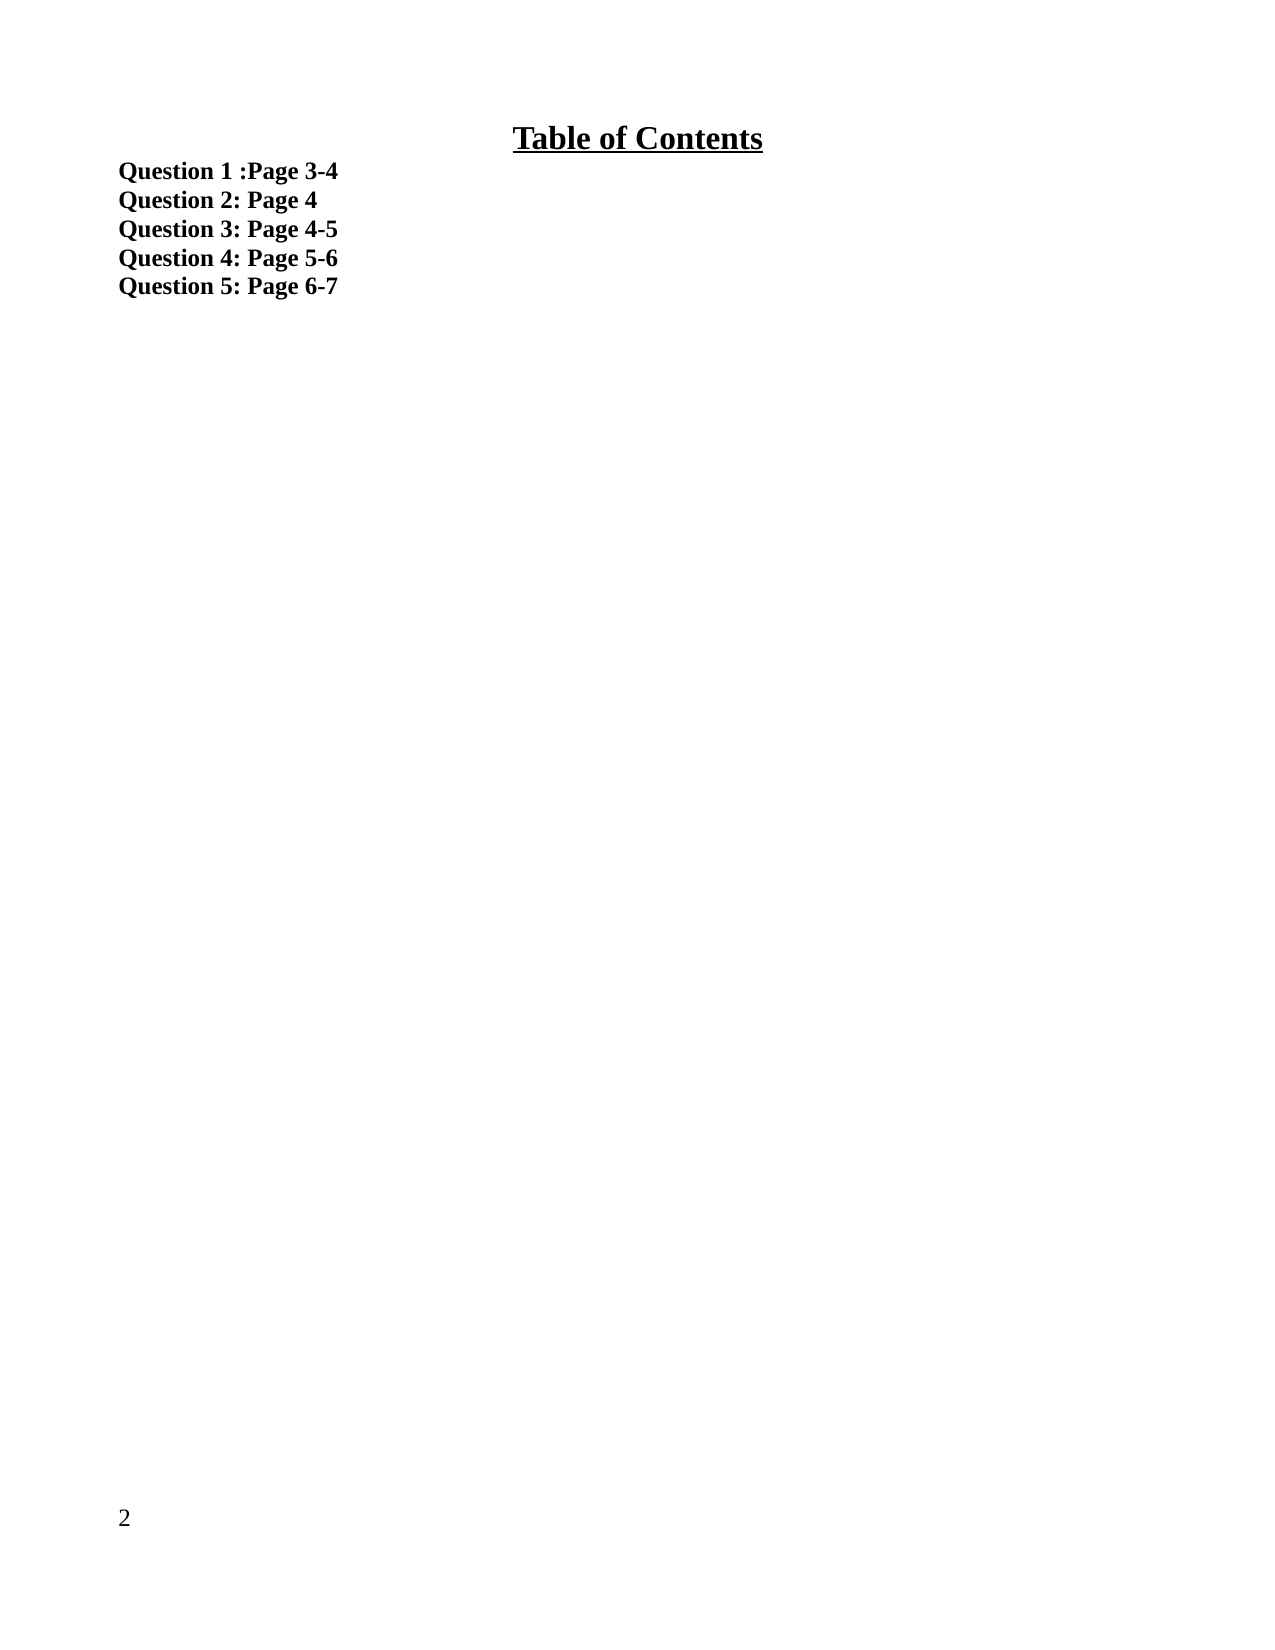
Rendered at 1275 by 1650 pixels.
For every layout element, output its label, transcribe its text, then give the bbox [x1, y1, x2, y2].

text Question 1 :Page 3-4 [118, 156, 1157, 185]
text Question 4: Page 5-6 [118, 243, 1157, 271]
text Question 2: Page 4 [118, 185, 1157, 214]
text Table of Contents [118, 118, 1157, 156]
text Question 5: Page 6-7 [118, 271, 1157, 300]
text Question 3: Page 4-5 [118, 214, 1157, 243]
